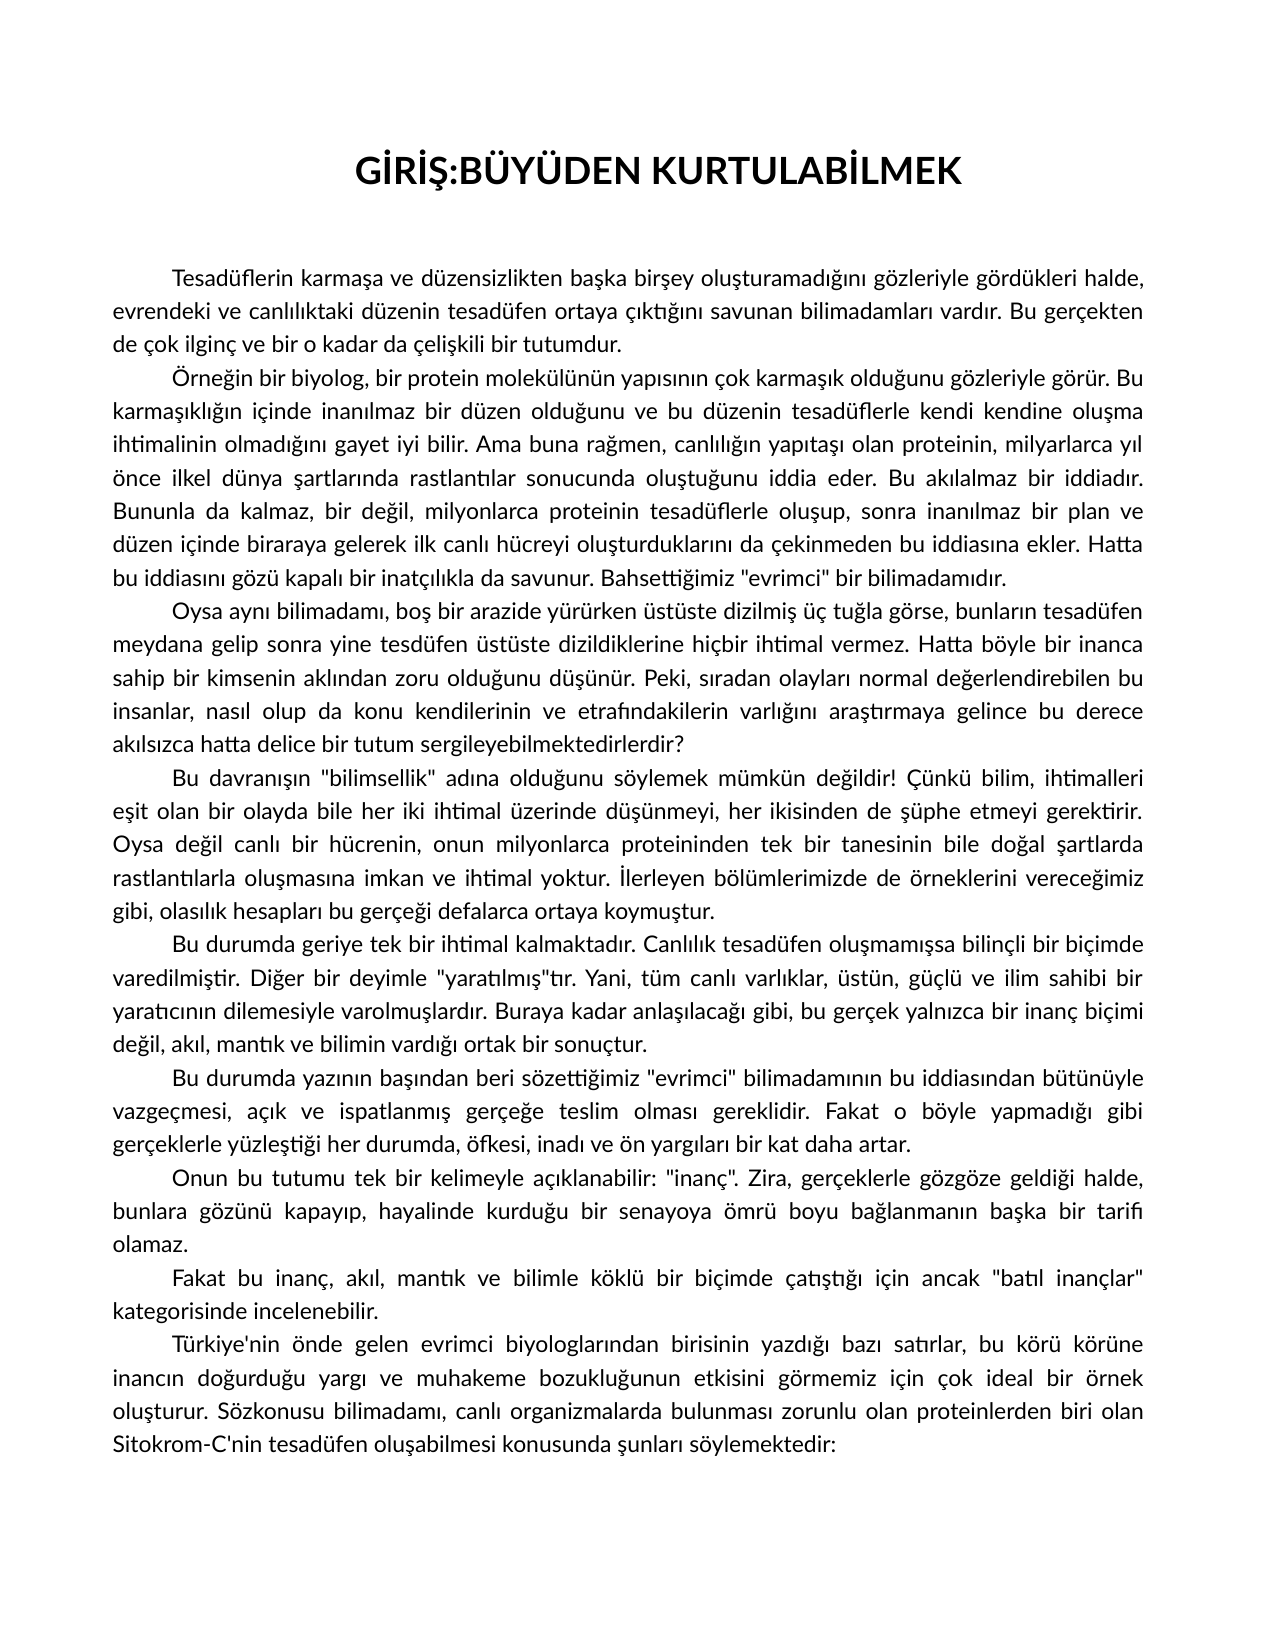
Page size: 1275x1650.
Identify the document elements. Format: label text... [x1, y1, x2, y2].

text GİRİŞ:BÜYÜDEN KURTULABİLMEK [112, 148, 1145, 193]
text Bu durumda yazının başından beri sözettiğimiz "evrimci" bilimadamının bu iddiasından bütünüyle vazgeçmesi, açık ve ispatlanmış gerçeğe teslim olması gereklidir. Fakat o böyle yapmadığı gibi gerçeklerle yüzleştiği her durumda, öfkesi, inadı ve ön yargıları bir kat daha artar. [112, 1059, 1145, 1159]
text Türkiye'nin önde gelen evrimci biyologlarından birisinin yazdığı bazı satırlar, bu körü körüne inancın doğurduğu yargı ve muhakeme bozukluğunun etkisini görmemiz için çok ideal bir örnek oluşturur. Sözkonusu bilimadamı, canlı organizmalarda bulunması zorunlu olan proteinlerden biri olan Sitokrom-C'nin tesadüfen oluşabilmesi konusunda şunları söylemektedir: [112, 1326, 1145, 1459]
text Bu davranışın "bilimsellik" adına olduğunu söylemek mümkün değildir! Çünkü bilim, ihtimalleri eşit olan bir olayda bile her iki ihtimal üzerinde düşünmeyi, her ikisinden de şüphe etmeyi gerektirir. Oysa değil canlı bir hücrenin, onun milyonlarca proteininden tek bir tanesinin bile doğal şartlarda rastlantılarla oluşmasına imkan ve ihtimal yoktur. İlerleyen bölümlerimizde de örneklerini vereceğimiz gibi, olasılık hesapları bu gerçeği defalarca ortaya koymuştur. [112, 759, 1145, 926]
text Oysa aynı bilimadamı, boş bir arazide yürürken üstüste dizilmiş üç tuğla görse, bunların tesadüfen meydana gelip sonra yine tesdüfen üstüste dizildiklerine hiçbir ihtimal vermez. Hatta böyle bir inanca sahip bir kimsenin aklından zoru olduğunu düşünür. Peki, sıradan olayları normal değerlendirebilen bu insanlar, nasıl olup da konu kendilerinin ve etrafındakilerin varlığını araştırmaya gelince bu derece akılsızca hatta delice bir tutum sergileyebilmektedirlerdir? [112, 593, 1145, 759]
text Bu durumda geriye tek bir ihtimal kalmaktadır. Canlılık tesadüfen oluşmamışsa bilinçli bir biçimde varedilmiştir. Diğer bir deyimle "yaratılmış"tır. Yani, tüm canlı varlıklar, üstün, güçlü ve ilim sahibi bir yaratıcının dilemesiyle varolmuşlardır. Buraya kadar anlaşılacağı gibi, bu gerçek yalnızca bir inanç biçimi değil, akıl, mantık ve bilimin vardığı ortak bir sonuçtur. [112, 926, 1145, 1059]
text Örneğin bir biyolog, bir protein molekülünün yapısının çok karmaşık olduğunu gözleriyle görür. Bu karmaşıklığın içinde inanılmaz bir düzen olduğunu ve bu düzenin tesadüflerle kendi kendine oluşma ihtimalinin olmadığını gayet iyi bilir. Ama buna rağmen, canlılığın yapıtaşı olan proteinin, milyarlarca yıl önce ilkel dünya şartlarında rastlantılar sonucunda oluştuğunu iddia eder. Bu akılalmaz bir iddiadır. Bununla da kalmaz, bir değil, milyonlarca proteinin tesadüflerle oluşup, sonra inanılmaz bir plan ve düzen içinde biraraya gelerek ilk canlı hücreyi oluşturduklarını da çekinmeden bu iddiasına ekler. Hatta bu iddiasını gözü kapalı bir inatçılıkla da savunur. Bahsettiğimiz "evrimci" bir bilimadamıdır. [112, 359, 1145, 593]
text Fakat bu inanç, akıl, mantık ve bilimle köklü bir biçimde çatıştığı için ancak "batıl inançlar" kategorisinde incelenebilir. [112, 1259, 1145, 1326]
text Tesadüflerin karmaşa ve düzensizlikten başka birşey oluşturamadığını gözleriyle gördükleri halde, evrendeki ve canlılıktaki düzenin tesadüfen ortaya çıktığını savunan bilimadamları vardır. Bu gerçekten de çok ilginç ve bir o kadar da çelişkili bir tutumdur. [112, 259, 1145, 359]
text Onun bu tutumu tek bir kelimeyle açıklanabilir: "inanç". Zira, gerçeklerle gözgöze geldiği halde, bunlara gözünü kapayıp, hayalinde kurduğu bir senayoya ömrü boyu bağlanmanın başka bir tarifi olamaz. [112, 1159, 1145, 1259]
